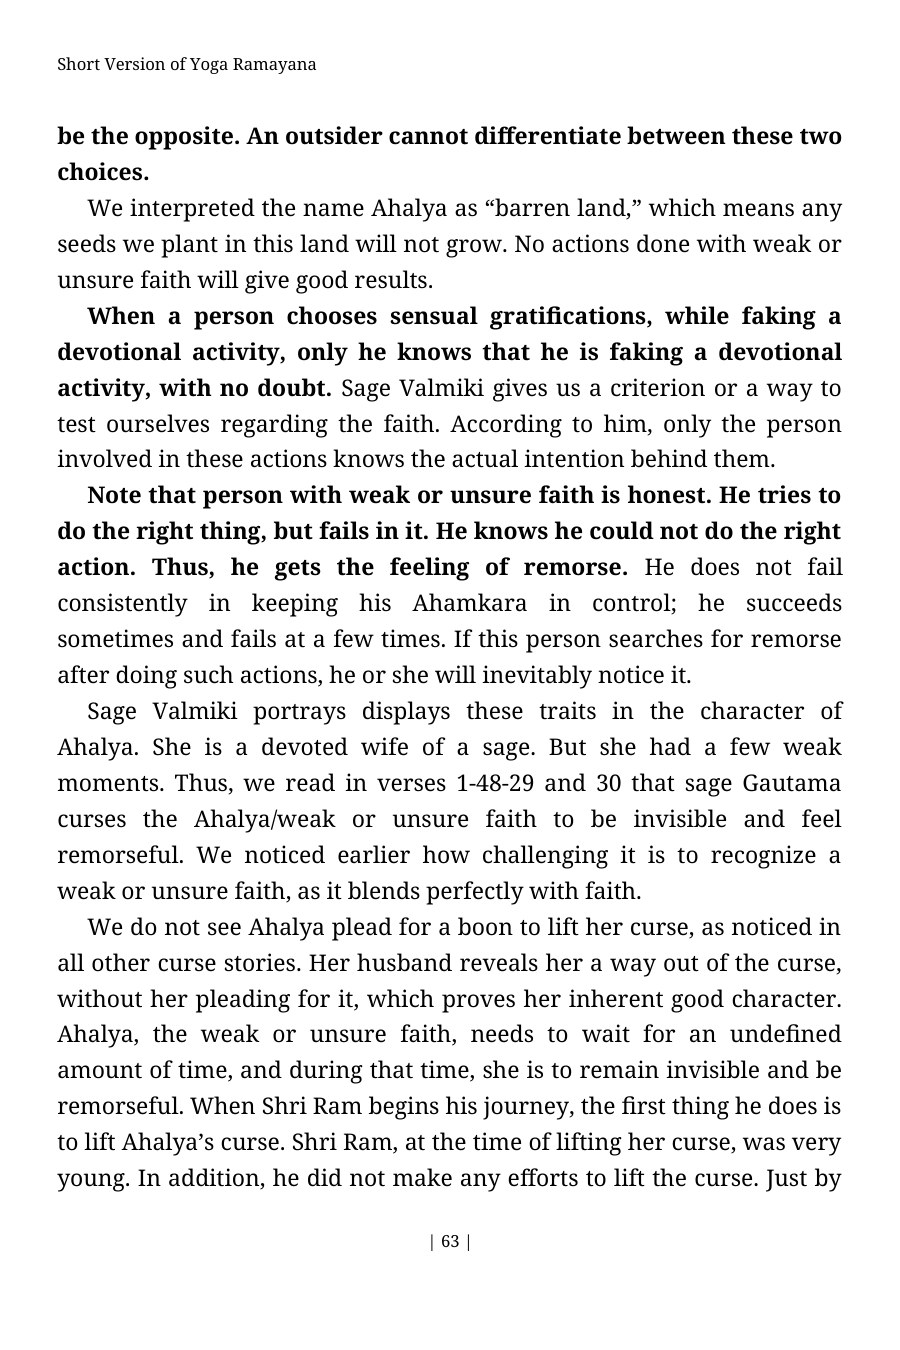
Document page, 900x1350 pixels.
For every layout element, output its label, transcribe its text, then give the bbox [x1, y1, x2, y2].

text be the opposite. An outsider cannot differentiate between these two choices. [57, 120, 843, 187]
text Note that person with weak or unsure faith is honest. He tries to do the right thing, but fails in it. He knows he could not do the right action. Thus, he gets the feeling of remorse. He does not fail consistently in keeping his Ahamkara in control; he succeeds sometimes and fails at a few times. If this person searches for remorse after doing such actions, he or she will inevitably notice it. [57, 479, 843, 690]
text Sage Valmiki portrays displays these traits in the character of Ahalya. She is a devoted wife of a sage. But she had a few weak moments. Thus, we read in verses 1-48-29 and 30 that sage Gautama curses the Ahalya/weak or unsure faith to be invisible and feel remorseful. We noticed earlier how challenging it is to recognize a weak or unsure faith, as it blends perfectly with faith. [57, 695, 843, 906]
text When a person chooses sensual gratifications, while faking a devotional activity, only he knows that he is faking a devotional activity, with no doubt. Sage Valmiki gives us a criterion or a way to test ourselves regarding the faith. According to him, only the person involved in these actions knows the actual intention behind them. [57, 300, 843, 475]
text We do not see Ahalya plead for a boon to lift her curse, as noticed in all other curse stories. Her husband reveals her a way out of the curse, without her pleading for it, which proves her inherent good character. Ahalya, the weak or unsure faith, needs to wait for an undefined amount of time, and during that time, she is to remain invisible and be remorseful. When Shri Ram begins his journey, the first thing he does is to lift Ahalya’s curse. Shri Ram, at the time of lifting her curse, was very young. In addition, he did not make any efforts to lift the curse. Just by [57, 911, 843, 1193]
text We interpreted the name Ahalya as “barren land,” which means any seeds we plant in this land will not grow. No actions done with weak or unsure faith will give good results. [57, 192, 843, 295]
